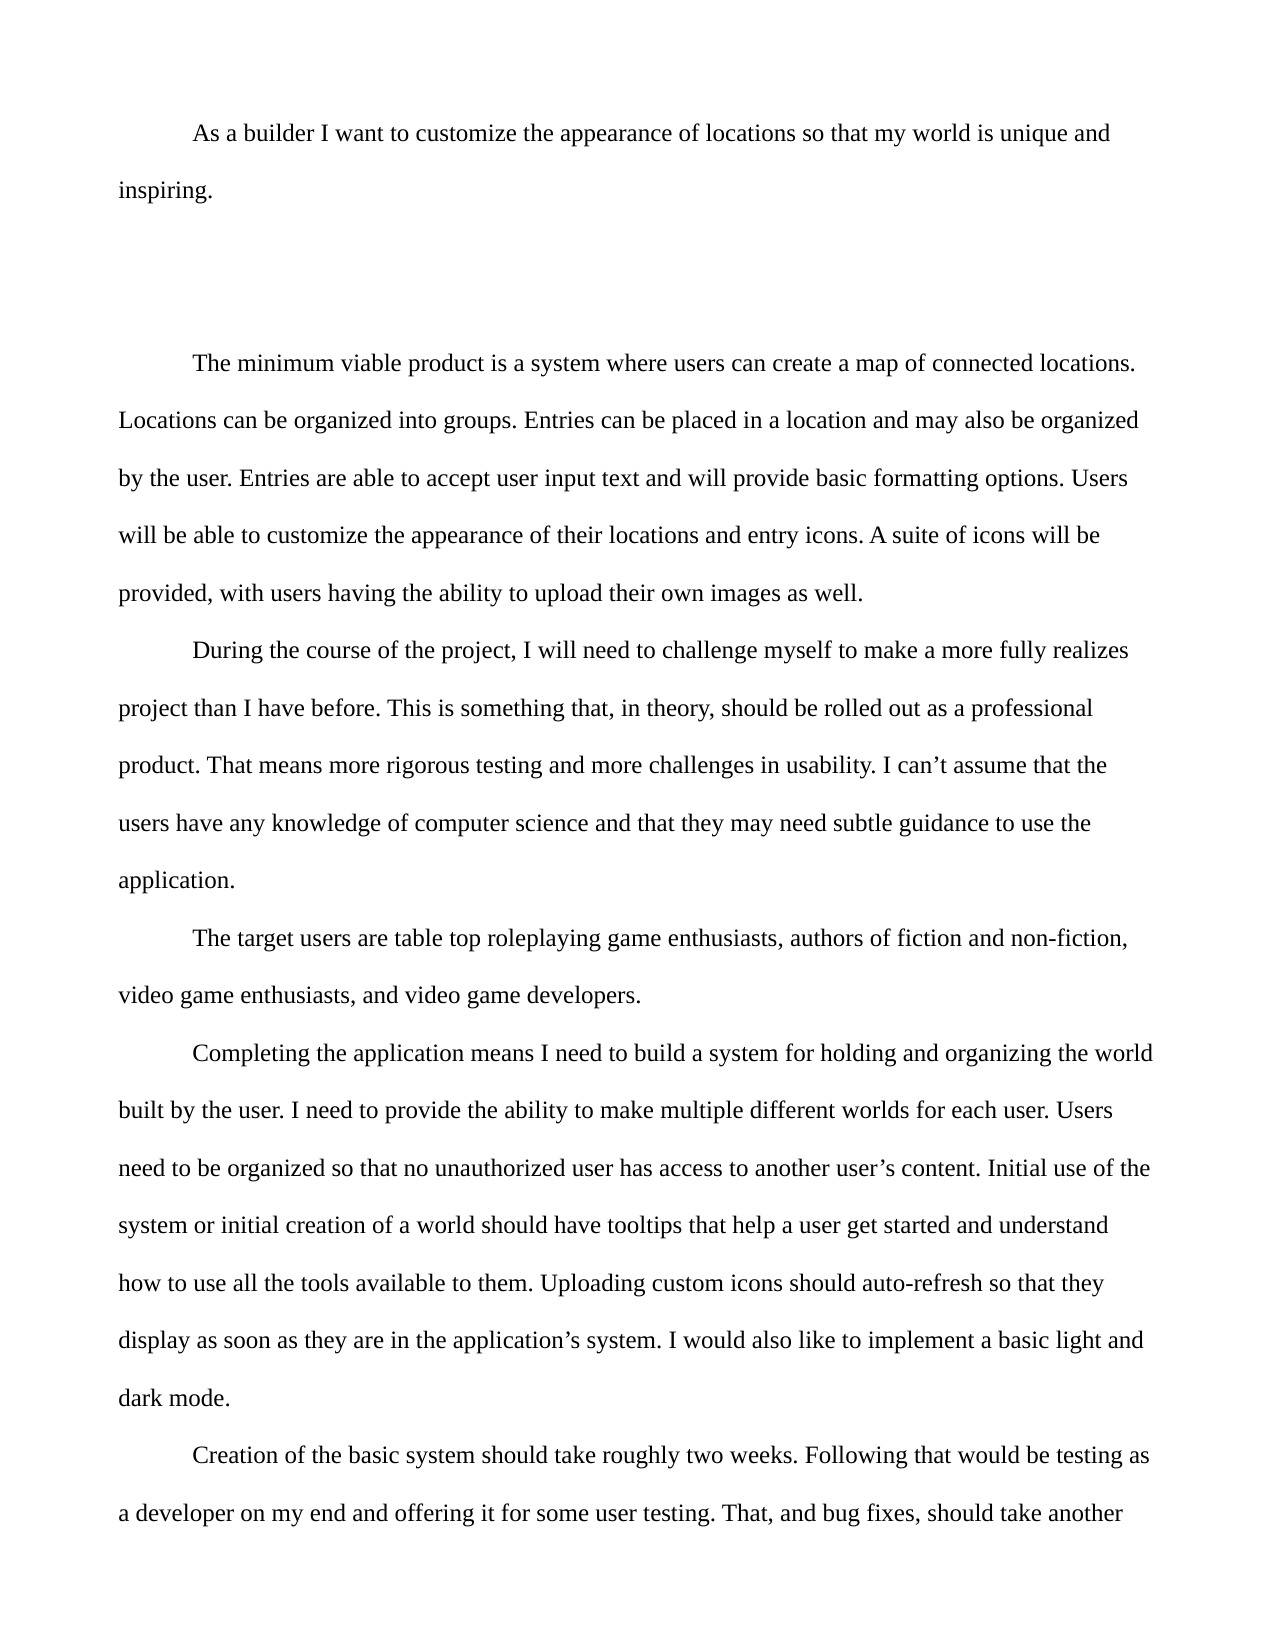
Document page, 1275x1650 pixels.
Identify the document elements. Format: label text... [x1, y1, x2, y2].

text The minimum viable product is a system where users can create a map of connected locations. Locations can be organized into groups. Entries can be placed in a location and may also be organized by the user. Entries are able to accept user input text and will provide basic formatting options. Users will be able to customize the appearance of their locations and entry icons. A suite of icons will be provided, with users having the ability to upload their own images as well. [118, 348, 1157, 607]
text As a builder I want to customize the appearance of locations so that my world is unique and inspiring. [118, 118, 1157, 204]
text Completing the application means I need to build a system for holding and organizing the world built by the user. I need to provide the ability to make multiple different worlds for each user. Users need to be organized so that no unauthorized user has access to another user’s content. Initial use of the system or initial creation of a world should have tooltips that help a user get started and understand how to use all the tools available to them. Uploading custom icons should auto-refresh so that they display as soon as they are in the application’s system. I would also like to implement a basic light and dark mode. [118, 1038, 1157, 1412]
text During the course of the project, I will need to challenge myself to make a more fully realizes project than I have before. This is something that, in theory, should be rolled out as a professional product. That means more rigorous testing and more challenges in usability. I can’t assume that the users have any knowledge of computer science and that they may need subtle guidance to use the application. [118, 636, 1157, 894]
text Creation of the basic system should take roughly two weeks. Following that would be testing as a developer on my end and offering it for some user testing. That, and bug fixes, should take another [118, 1441, 1157, 1527]
text The target users are table top roleplaying game enthusiasts, authors of fiction and non-fiction, video game enthusiasts, and video game developers. [118, 923, 1157, 1009]
